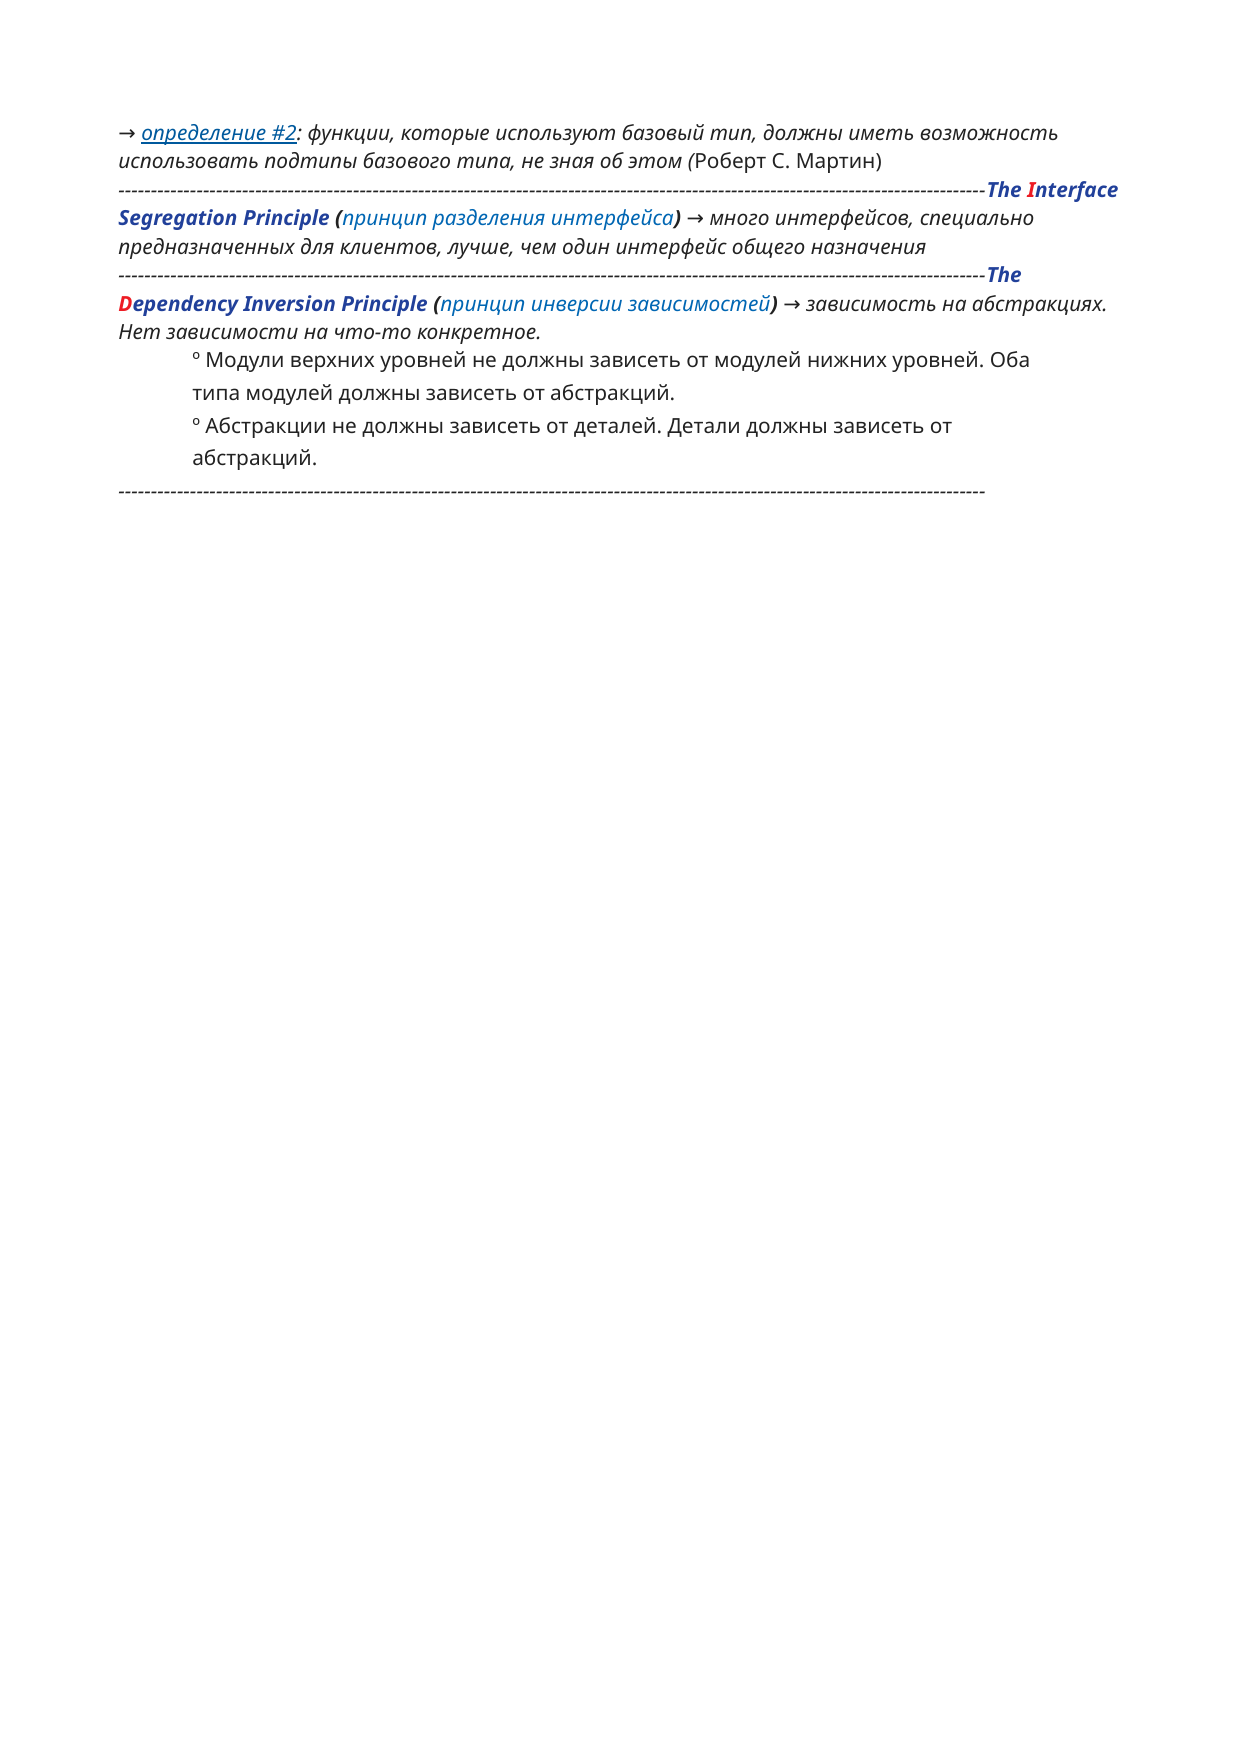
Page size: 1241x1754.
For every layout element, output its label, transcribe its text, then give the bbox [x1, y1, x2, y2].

list ------------------------------------------------------------------------------------------------------------------------------------- [118, 476, 1122, 504]
subtitle -------------------------------------------------------------------------------------------------------------------------------------The Interface Segregation Principle (принцип разделения интерфейса) → много интерфейсов, специально предназначенных для клиентов, лучше, чем один интерфейс общего назначения [118, 175, 1122, 260]
text º Абстракции не должны зависеть от деталей. Детали должны зависеть от абстракций. [118, 411, 1122, 472]
subtitle → определение #2: функции, которые используют базовый тип, должны иметь возможность использовать подтипы базового типа, не зная об этом (Роберт С. Мартин) [118, 118, 1122, 175]
subtitle -------------------------------------------------------------------------------------------------------------------------------------The Dependency Inversion Principle (принцип инверсии зависимостей) → зависимость на абстракциях. Нет зависимости на что-то конкретное. [118, 260, 1122, 346]
text º Модули верхних уровней не должны зависеть от модулей нижних уровней. Оба типа модулей должны зависеть от абстракций. [118, 346, 1122, 407]
